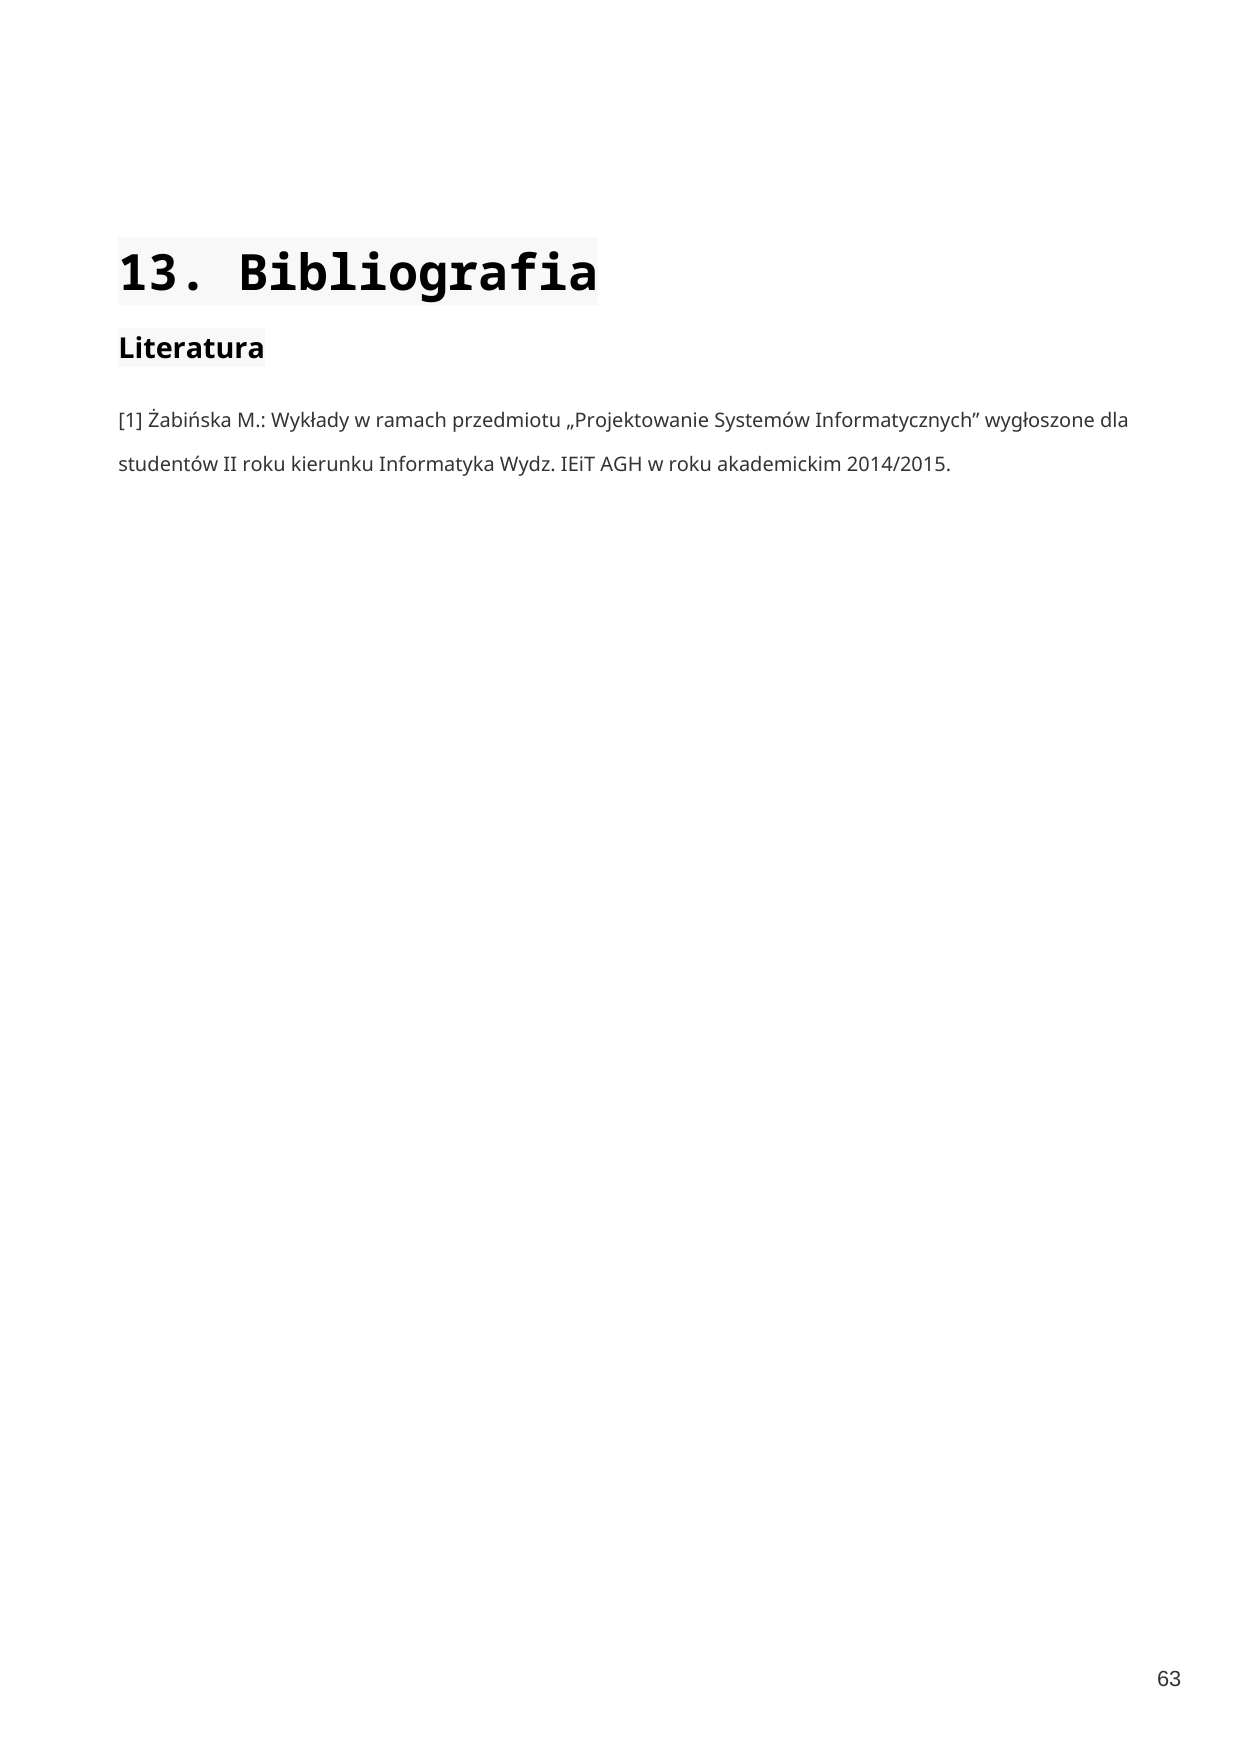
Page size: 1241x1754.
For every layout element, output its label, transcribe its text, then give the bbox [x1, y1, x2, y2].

text studentów II roku kierunku Informatyka Wydz. IEiT AGH w roku akademickim 2014/2015. [118, 450, 1181, 477]
text [1] Żabińska M.: Wykłady w ramach przedmiotu „Projektowanie Systemów Informatycznych” wygłoszone dla [118, 406, 1181, 434]
subtitle 13. Bibliografia Literatura [118, 237, 1150, 367]
